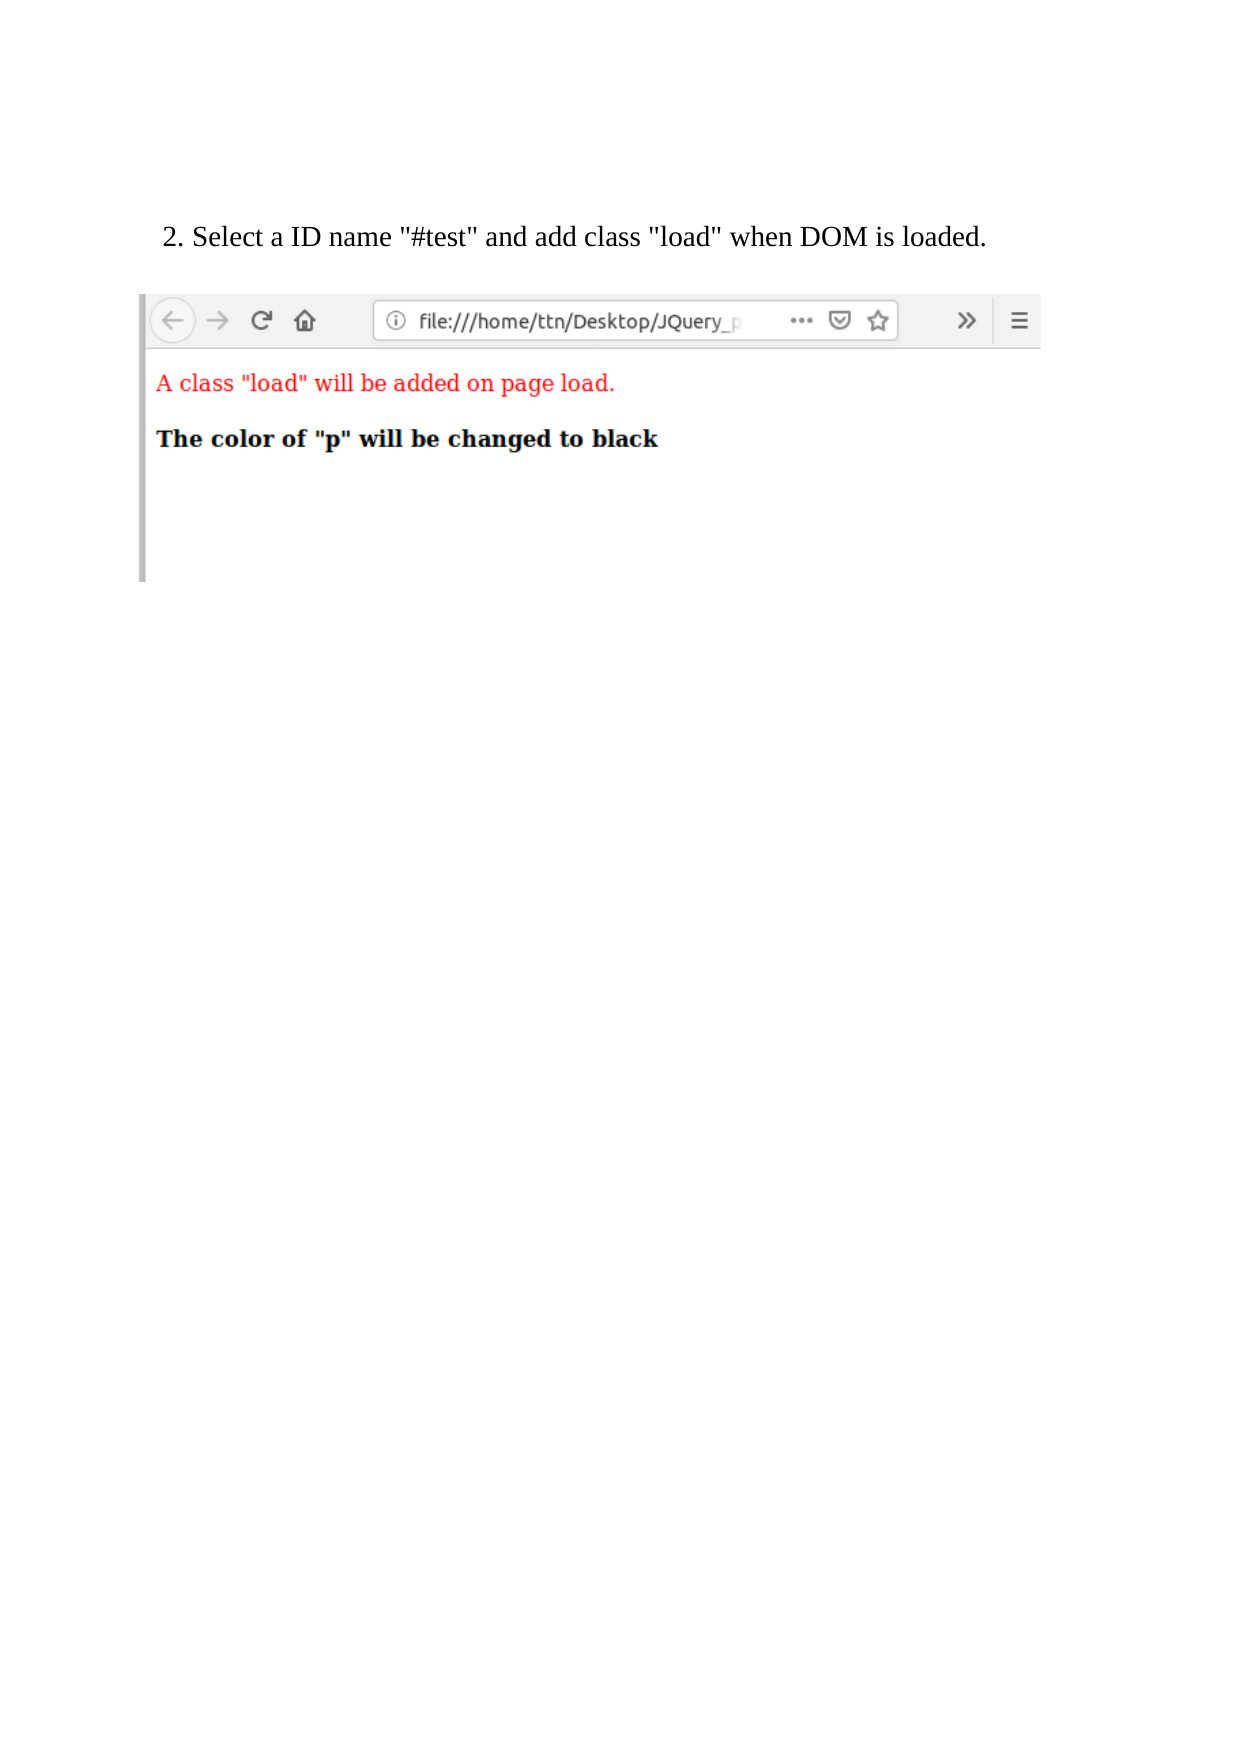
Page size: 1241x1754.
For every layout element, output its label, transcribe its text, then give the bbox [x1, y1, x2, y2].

list Select a ID name "#test" and add class "load" when DOM is loaded. [162, 219, 1122, 252]
picture [138, 294, 1041, 582]
